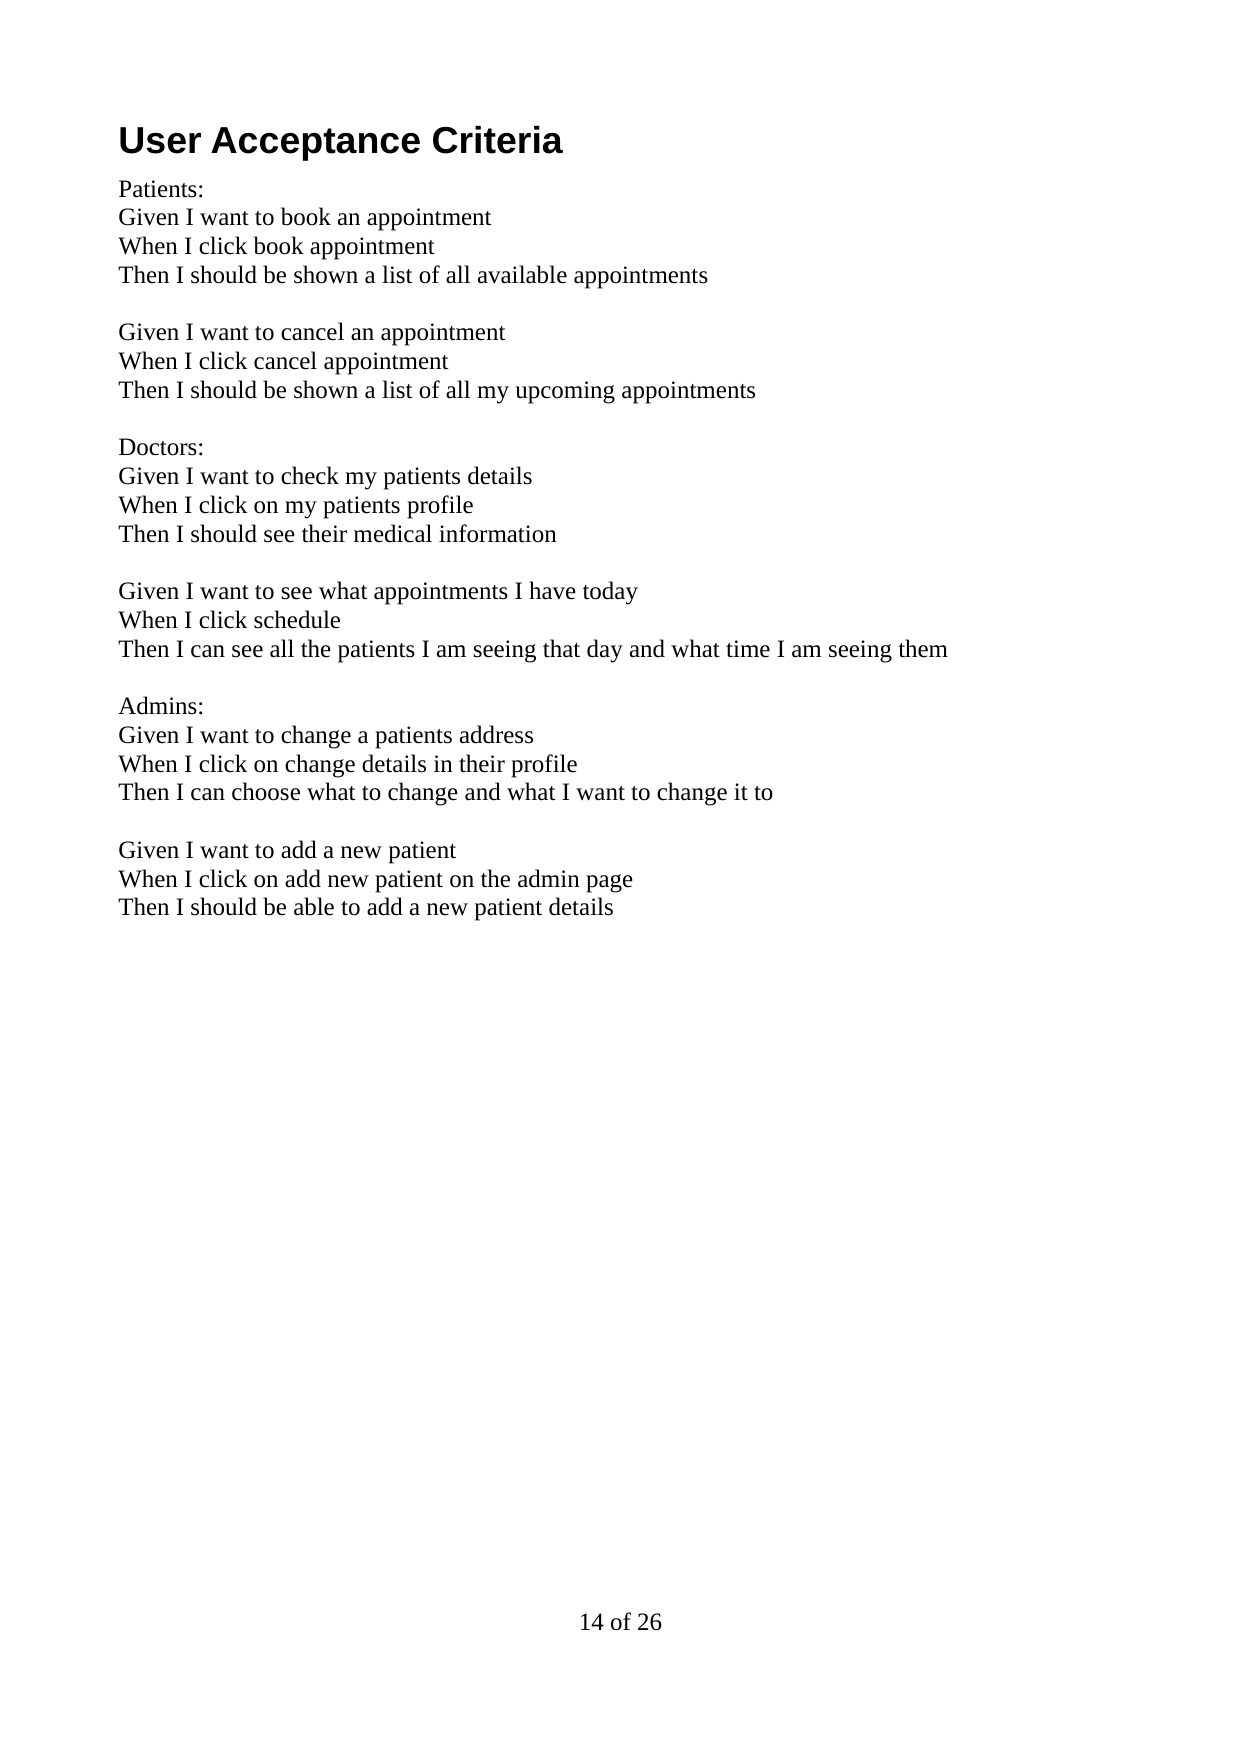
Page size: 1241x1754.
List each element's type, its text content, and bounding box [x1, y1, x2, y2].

text Then I should be able to add a new patient details [118, 892, 1122, 921]
text Given I want to see what appointments I have today [118, 576, 1122, 605]
text Given I want to check my patients details [118, 461, 1122, 490]
text Then I should see their medical information [118, 519, 1122, 547]
text When I click cancel appointment [118, 346, 1122, 375]
text When I click schedule [118, 605, 1122, 634]
text Then I can choose what to change and what I want to change it to [118, 777, 1122, 806]
text When I click on my patients profile [118, 490, 1122, 519]
text Given I want to change a patients address [118, 720, 1122, 749]
text When I click on add new patient on the admin page [118, 864, 1122, 892]
text Then I should be shown a list of all available appointments [118, 260, 1122, 289]
text Patients: [118, 174, 1122, 202]
text Doctors: [118, 432, 1122, 461]
subtitle User Acceptance Criteria [118, 118, 1122, 161]
text When I click on change details in their profile [118, 749, 1122, 777]
text Given I want to book an appointment [118, 202, 1122, 231]
text Then I should be shown a list of all my upcoming appointments [118, 375, 1122, 404]
text Then I can see all the patients I am seeing that day and what time I am seeing them [118, 634, 1122, 662]
text When I click book appointment [118, 231, 1122, 260]
text Given I want to cancel an appointment [118, 317, 1122, 346]
text Given I want to add a new patient [118, 835, 1122, 864]
text Admins: [118, 691, 1122, 720]
